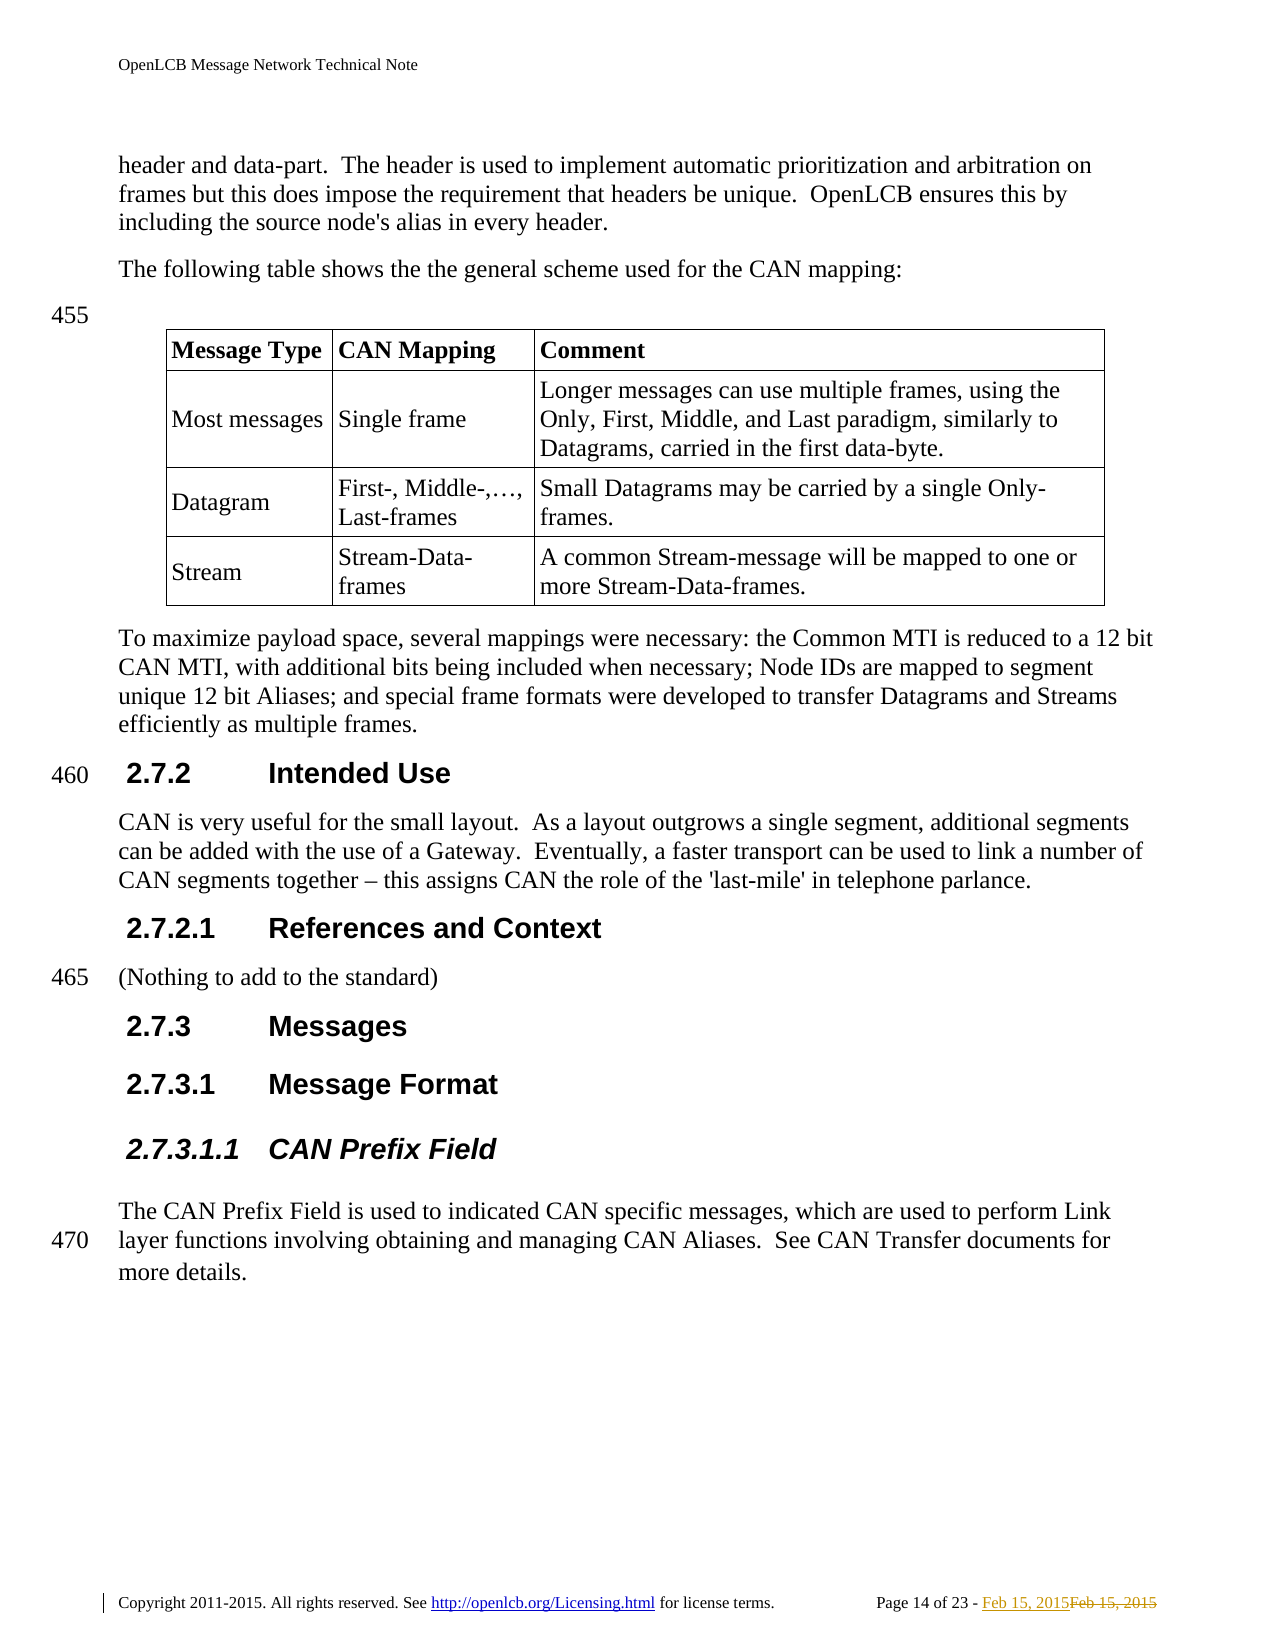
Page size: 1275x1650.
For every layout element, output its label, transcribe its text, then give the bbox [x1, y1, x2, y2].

table_cell Small Datagrams may be carried by a single Only-frames. [535, 468, 1104, 536]
table_cell A common Stream-message will be mapped to one or more Stream-Data-frames. [535, 537, 1104, 605]
subtitle CAN Prefix Field [118, 1132, 1157, 1166]
subtitle Message Format [118, 1067, 1157, 1101]
table_cell Stream-Data-frames [333, 537, 534, 605]
table_header CAN Mapping [333, 330, 534, 369]
table_cell Most messages [167, 371, 332, 467]
text CAN is very useful for the small layout. As a layout outgrows a single segment, additional segments can be added with the use of a Gateway. Eventually, a faster transport can be used to link a number of CAN segments together – this assigns CAN the role of the 'last-mile' in telephone parlance. [118, 807, 1157, 893]
text To maximize payload space, several mappings were necessary: the Common MTI is reduced to a 12 bit CAN MTI, with additional bits being included when necessary; Node IDs are mapped to segment unique 12 bit Aliases; and special frame formats were developed to transfer Datagrams and Streams efficiently as multiple frames. [118, 623, 1157, 738]
table_header Comment [535, 330, 1104, 369]
table_cell Stream [167, 537, 332, 605]
subtitle References and Context [118, 911, 1157, 945]
text (Nothing to add to the standard) [118, 962, 1157, 991]
text The following table shows the the general scheme used for the CAN mapping: [118, 254, 1157, 283]
subtitle Intended Use [118, 756, 1157, 789]
table_header Message Type [167, 330, 332, 369]
table_cell Datagram [167, 468, 332, 536]
subtitle Messages [118, 1009, 1157, 1042]
table_cell First-, Middle-,…, Last-frames [333, 468, 534, 536]
table_cell Single frame [333, 371, 534, 467]
text The CAN Prefix Field is used to indicated CAN specific messages, which are used to perform Link layer functions involving obtaining and managing CAN Aliases. See CAN Transfer documents for more details. [118, 1196, 1157, 1287]
table_cell Longer messages can use multiple frames, using the Only, First, Middle, and Last paradigm, similarly to Datagrams, carried in the first data-byte. [535, 371, 1104, 467]
text header and data-part. The header is used to implement automatic prioritization and arbitration on frames but this does impose the requirement that headers be unique. OpenLCB ensures this by including the source node's alias in every header. [118, 150, 1157, 236]
